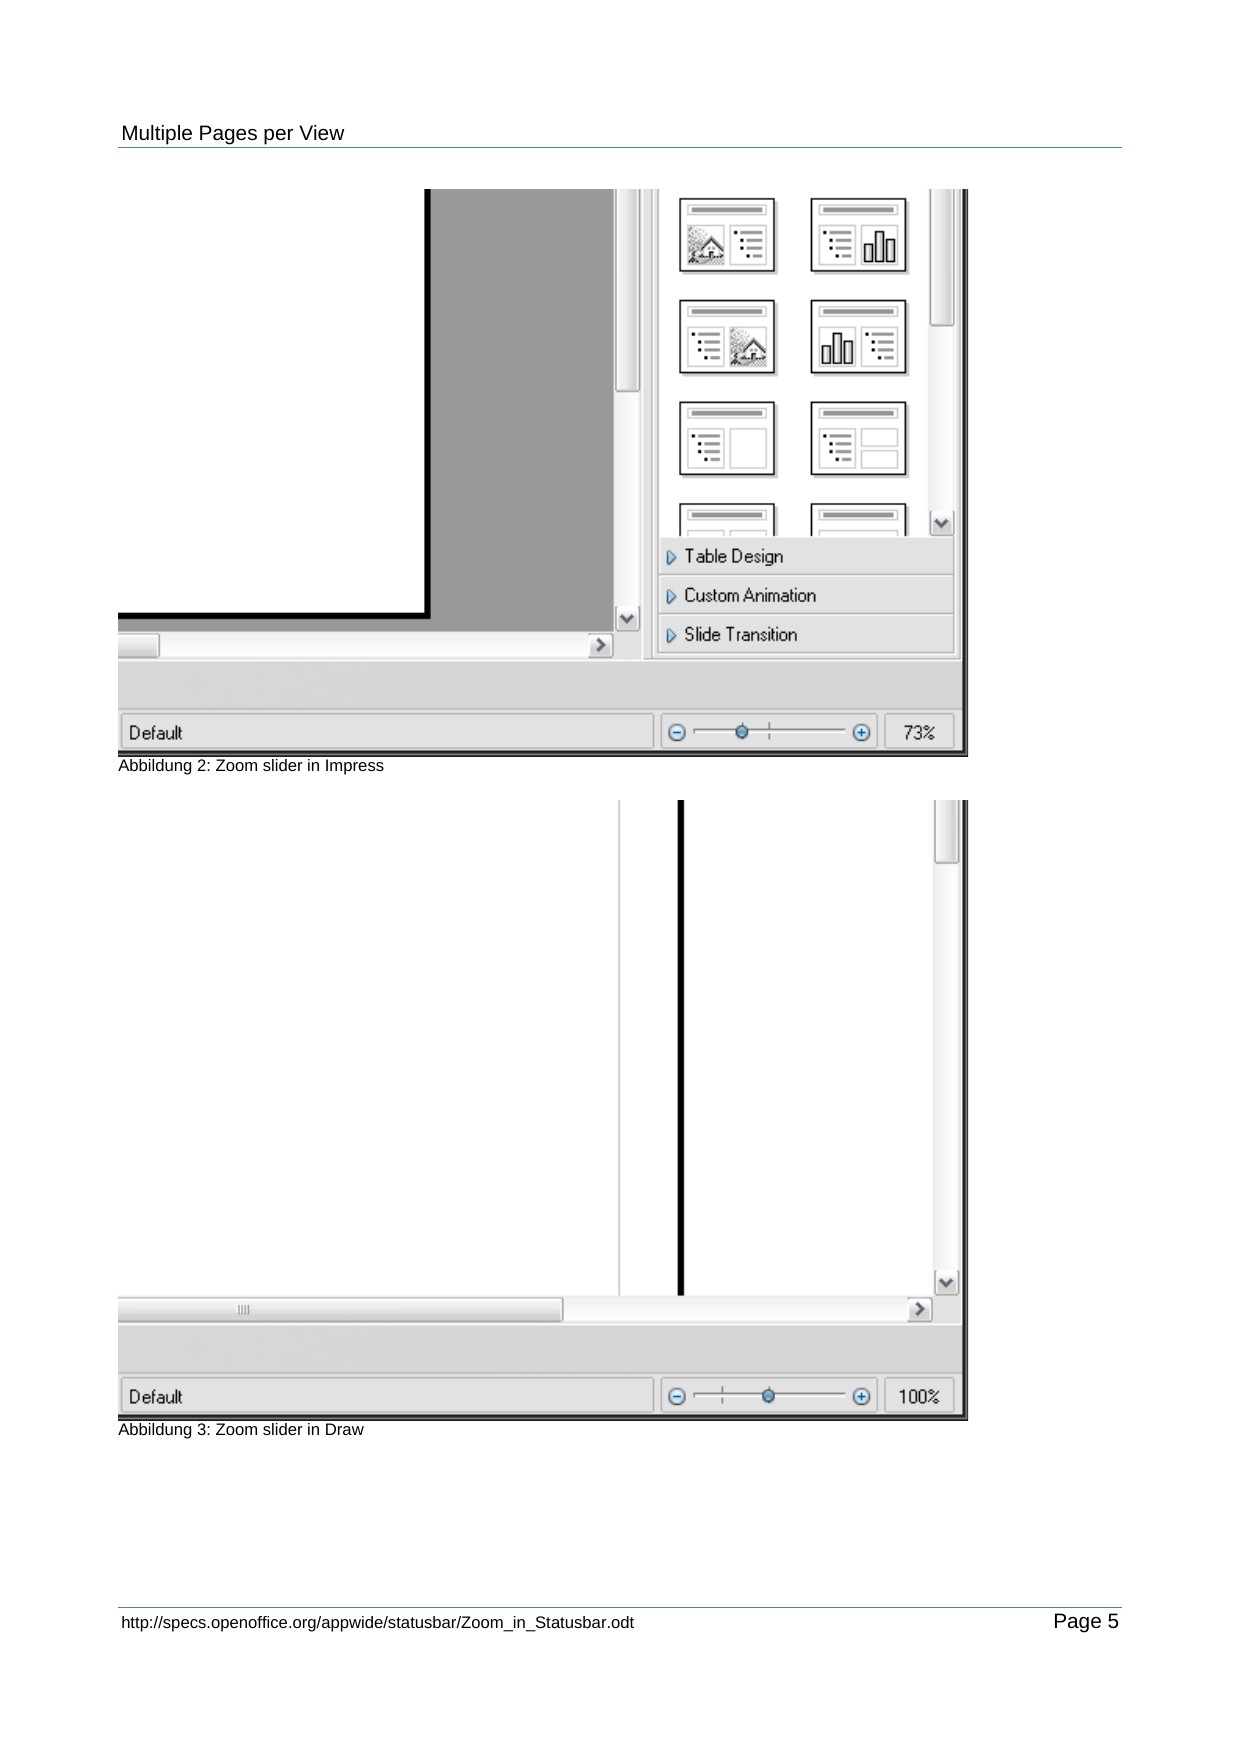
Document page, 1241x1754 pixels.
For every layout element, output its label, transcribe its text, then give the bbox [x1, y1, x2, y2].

text ­ [118, 788, 1122, 1439]
text Abbildung 2: Zoom slider in Impress [118, 757, 968, 775]
text Abbildung 3: Zoom slider in Draw [118, 1421, 968, 1439]
picture [118, 189, 969, 757]
picture [118, 800, 969, 1421]
